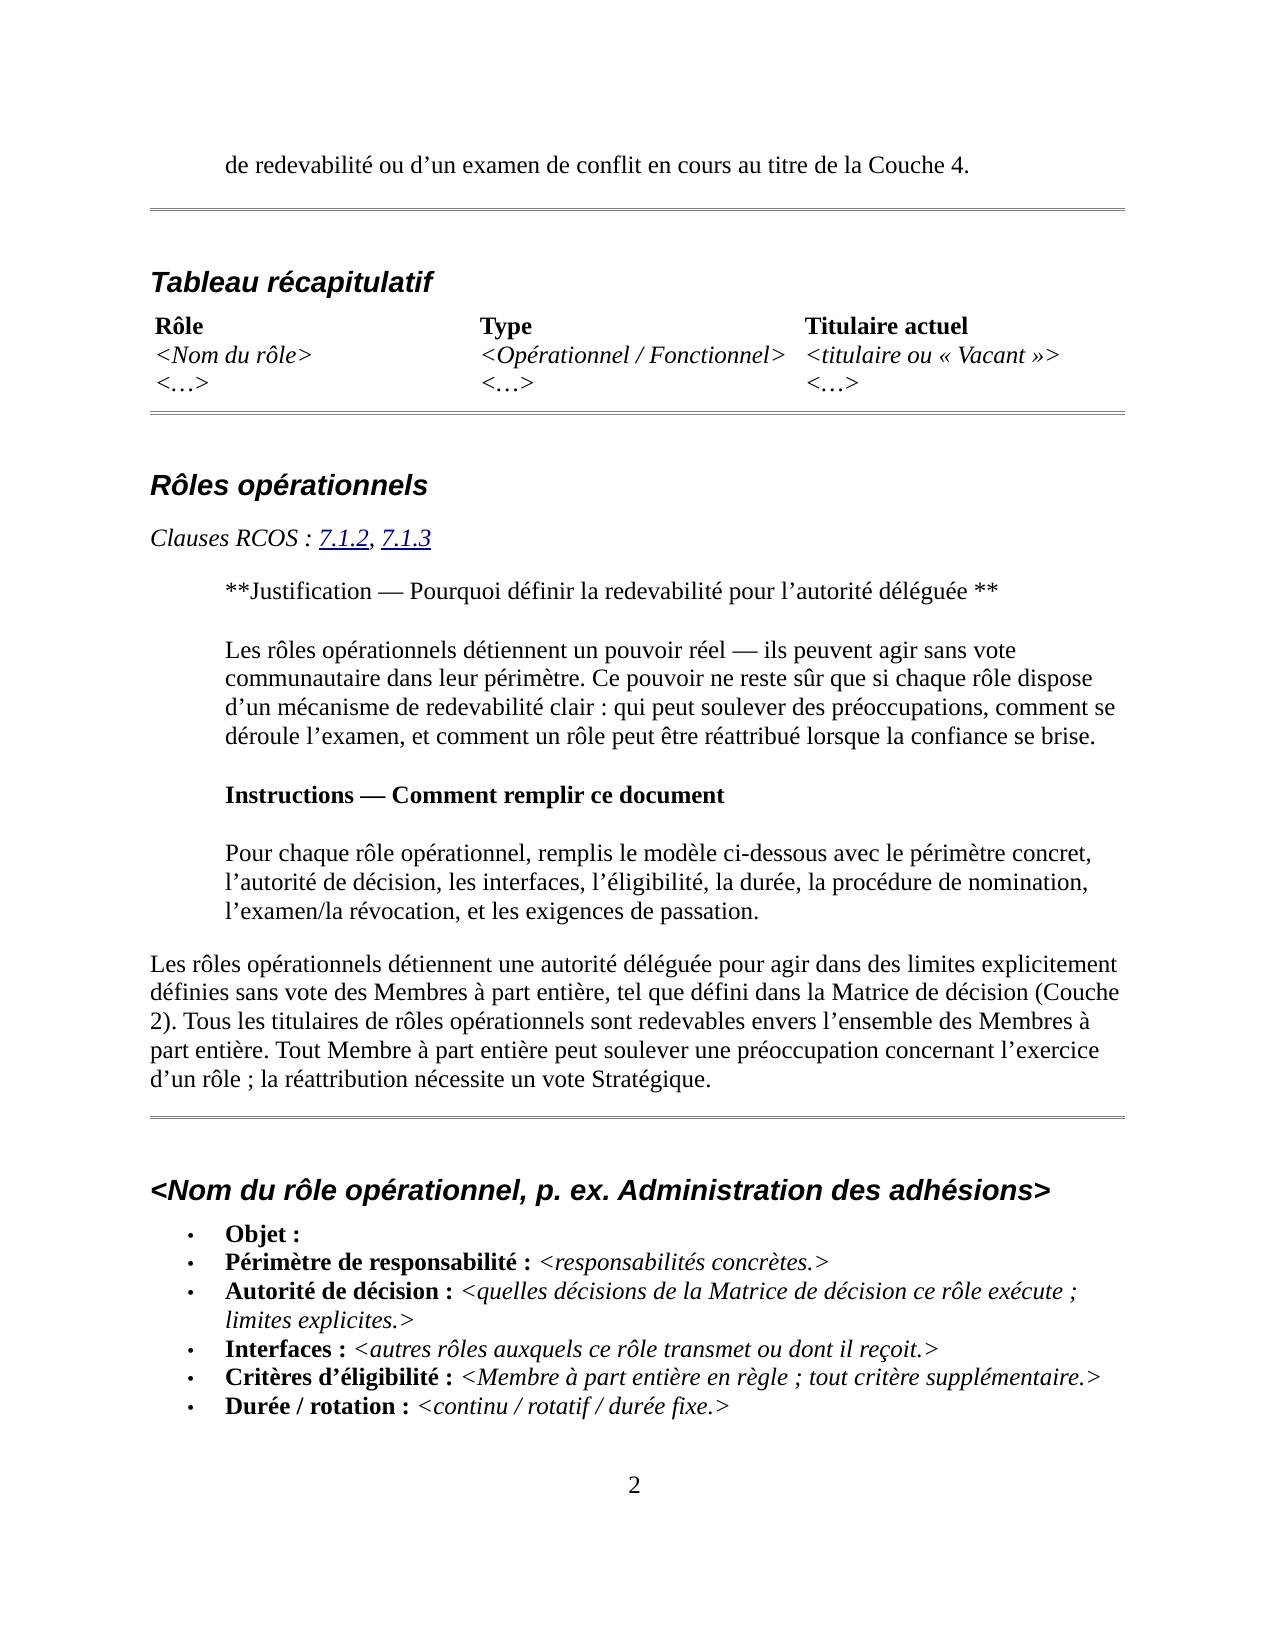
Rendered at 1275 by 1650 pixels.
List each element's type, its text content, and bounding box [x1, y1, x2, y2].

table_cell <…> [475, 369, 800, 397]
table_cell <…> [150, 369, 475, 397]
list Périmètre de responsabilité : <responsabilités concrètes.> [187, 1247, 1125, 1276]
subtitle Rôles opérationnels [150, 468, 1125, 502]
list Interfaces : <autres rôles auxquels ce rôle transmet ou dont il reçoit.> [187, 1334, 1125, 1362]
table_cell <…> [800, 369, 1125, 397]
text Les rôles opérationnels détiennent une autorité déléguée pour agir dans des limites explicitement définies sans vote des Membres à part entière, tel que défini dans la Matrice de décision (Couche 2). Tous les titulaires de rôles opérationnels sont redevables envers l’ensemble des Membres à part entière. Tout Membre à part entière peut soulever une préoccupation concernant l’exercice d’un rôle ; la réattribution nécessite un vote Stratégique. [150, 949, 1125, 1092]
text Les rôles opérationnels détiennent un pouvoir réel — ils peuvent agir sans vote communautaire dans leur périmètre. Ce pouvoir ne reste sûr que si chaque rôle dispose d’un mécanisme de redevabilité clair : qui peut soulever des préoccupations, comment se déroule l’examen, et comment un rôle peut être réattribué lorsque la confiance se brise. [225, 635, 1125, 750]
list Critères d’éligibilité : <Membre à part entière en règle ; tout critère supplémentaire.> [187, 1362, 1125, 1391]
table_header Rôle [150, 311, 475, 340]
table_header Titulaire actuel [800, 311, 1125, 340]
list Durée / rotation : <continu / rotatif / durée fixe.> [187, 1391, 1125, 1420]
table_cell <Nom du rôle> [150, 340, 475, 368]
text **Justification — Pourquoi définir la redevabilité pour l’autorité déléguée ** [225, 576, 1125, 605]
text de redevabilité ou d’un examen de conflit en cours au titre de la Couche 4. [225, 150, 1125, 179]
text Instructions — Comment remplir ce document [225, 780, 1125, 808]
table_cell <titulaire ou « Vacant »> [800, 340, 1125, 368]
list Autorité de décision : <quelles décisions de la Matrice de décision ce rôle exécute ; limites explicites.> [187, 1276, 1125, 1334]
list Objet : [187, 1219, 1125, 1247]
subtitle Tableau récapitulatif [150, 265, 1125, 298]
text Pour chaque rôle opérationnel, remplis le modèle ci-dessous avec le périmètre concret, l’autorité de décision, les interfaces, l’éligibilité, la durée, la procédure de nomination, l’examen/la révocation, et les exigences de passation. [225, 838, 1125, 925]
table_header Type [475, 311, 800, 340]
subtitle <Nom du rôle opérationnel, p. ex. Administration des adhésions> [150, 1173, 1125, 1206]
text Clauses RCOS : 7.1.2, 7.1.3 [150, 523, 1125, 552]
table_cell <Opérationnel / Fonctionnel> [475, 340, 800, 368]
